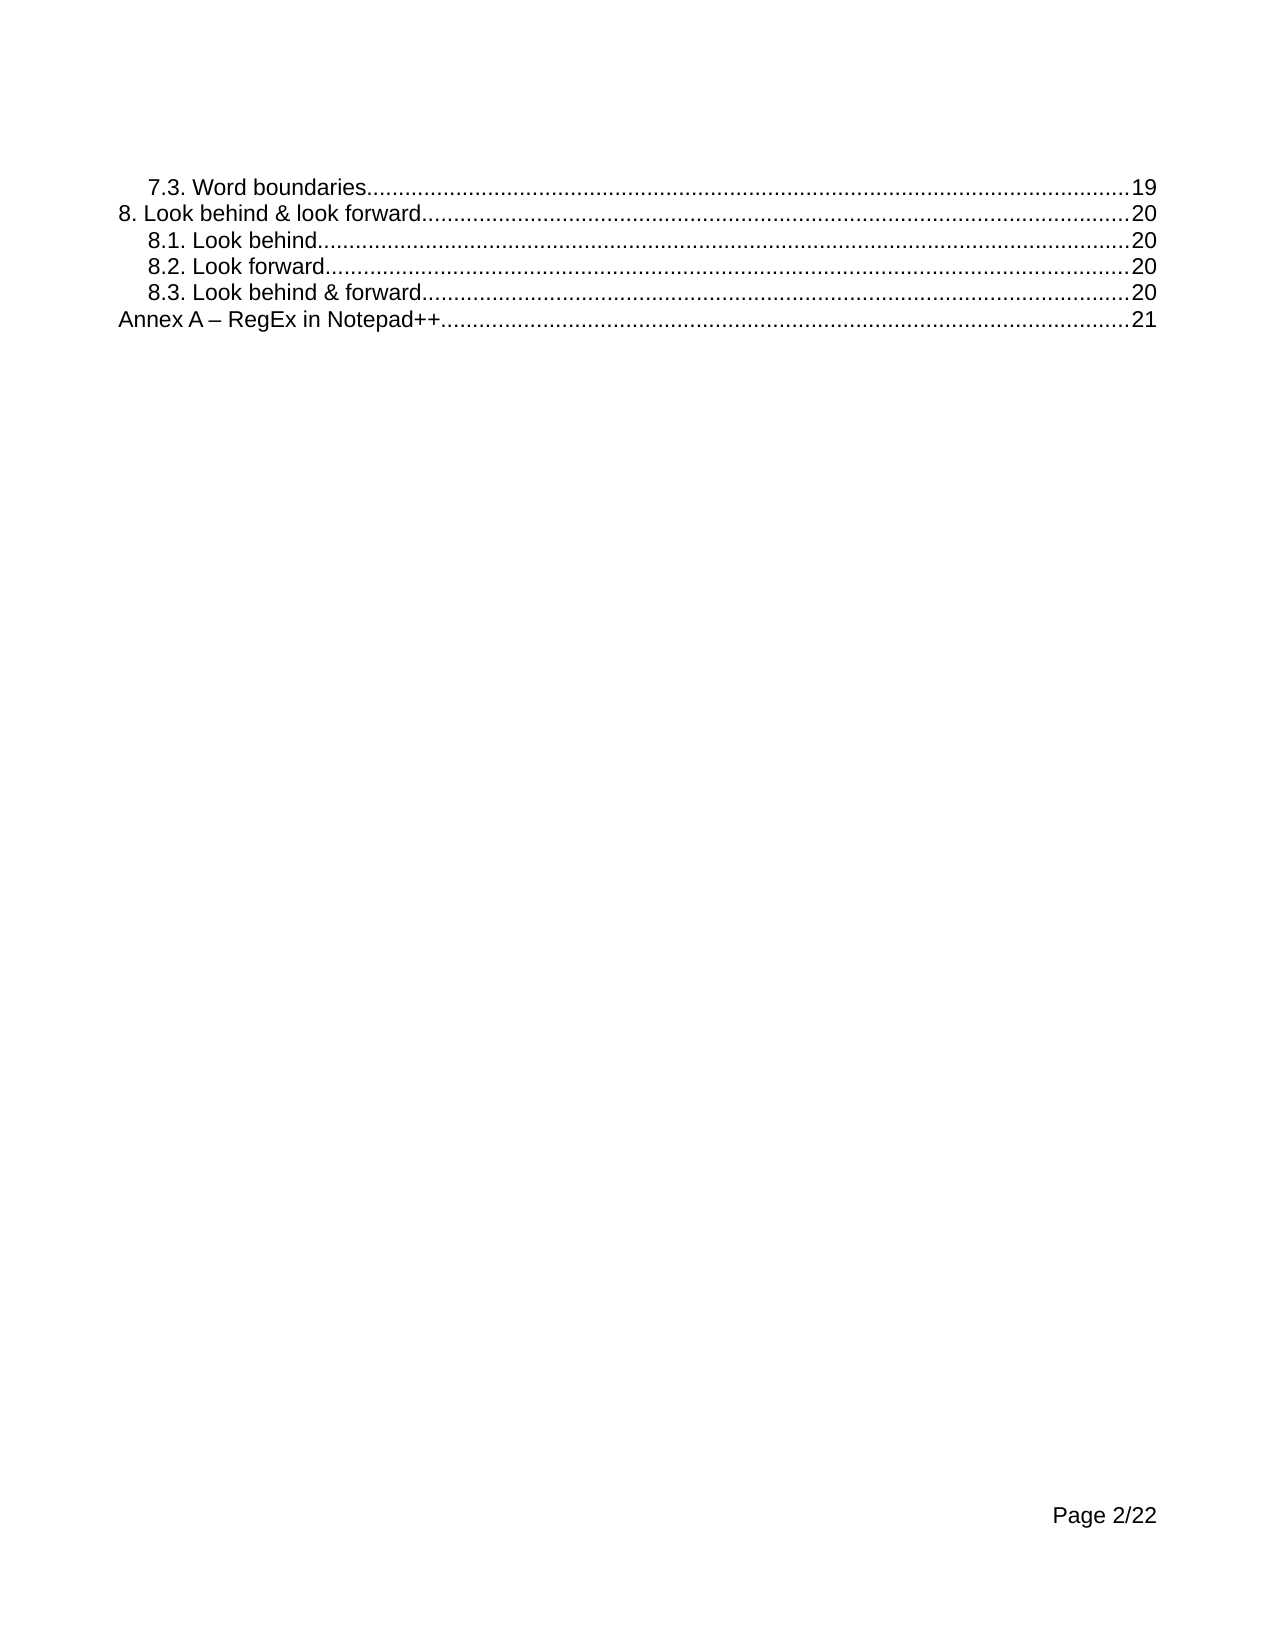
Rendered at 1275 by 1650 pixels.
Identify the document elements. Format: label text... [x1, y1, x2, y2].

text 7.3. Word boundaries 19 [148, 174, 1157, 200]
text 8.1. Look behind 20 [148, 227, 1157, 253]
text 8.2. Look forward 20 [148, 253, 1157, 279]
text 8. Look behind & look forward 20 [118, 200, 1157, 227]
text 8.3. Look behind & forward 20 [148, 279, 1157, 306]
text Annex A – RegEx in Notepad++ 21 [118, 306, 1157, 332]
